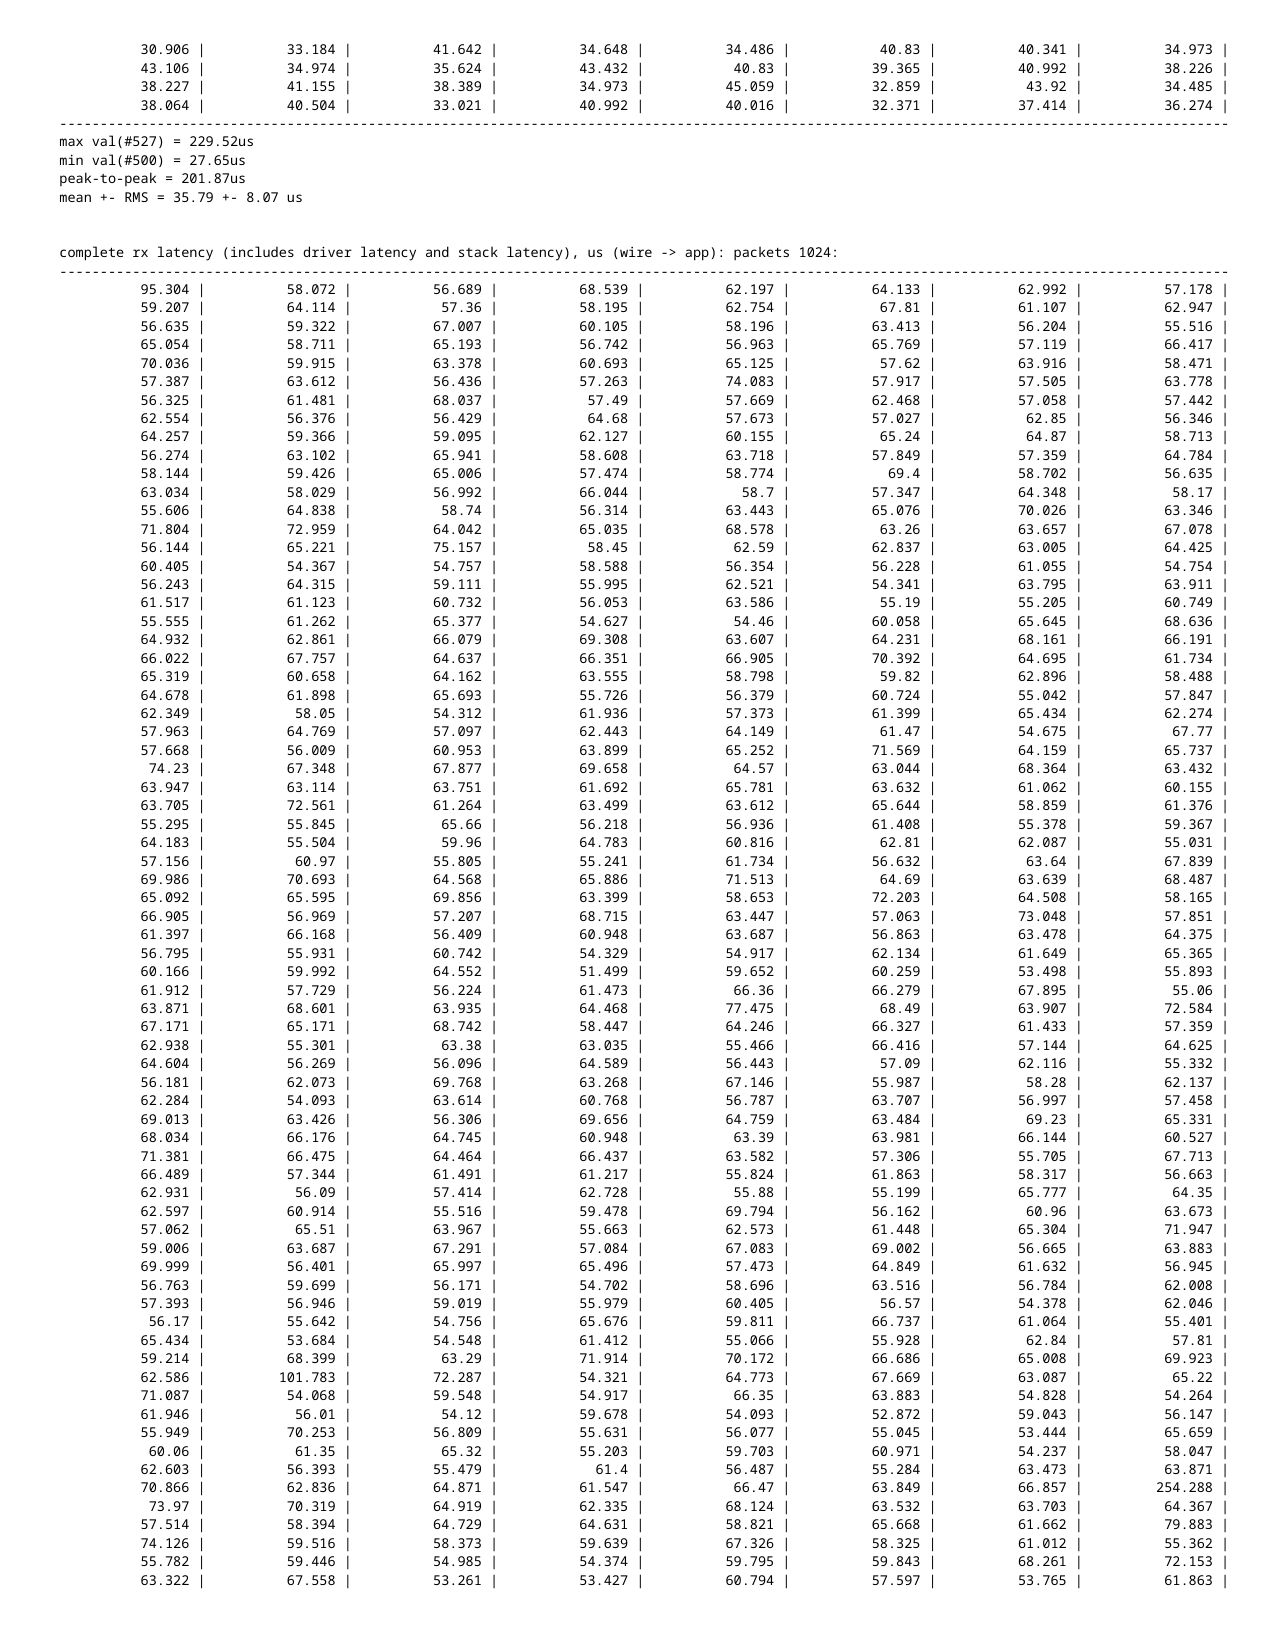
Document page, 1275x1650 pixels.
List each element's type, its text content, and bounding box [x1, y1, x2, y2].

text 70.036 | 59.915 | 63.378 | 60.693 | 65.125 | 57.62 | 63.916 | 58.471 | [59, 354, 1231, 372]
text 71.381 | 66.475 | 64.464 | 66.437 | 63.582 | 57.306 | 55.705 | 67.713 | [59, 1146, 1231, 1165]
text complete rx latency (includes driver latency and stack latency), us (wire -> app): packets 1024: [59, 243, 1231, 261]
text 56.181 | 62.073 | 69.768 | 63.268 | 67.146 | 55.987 | 58.28 | 62.137 | [59, 1073, 1231, 1091]
text 57.668 | 56.009 | 60.953 | 63.899 | 65.252 | 71.569 | 64.159 | 65.737 | [59, 741, 1231, 759]
text 56.325 | 61.481 | 68.037 | 57.49 | 57.669 | 62.468 | 57.058 | 57.442 | [59, 391, 1231, 409]
text 60.06 | 61.35 | 65.32 | 55.203 | 59.703 | 60.971 | 54.237 | 58.047 | [59, 1441, 1231, 1460]
text 64.932 | 62.861 | 66.079 | 69.308 | 63.607 | 64.231 | 68.161 | 66.191 | [59, 630, 1231, 649]
text mean +- RMS = 35.79 +- 8.07 us [59, 188, 1231, 206]
text 55.555 | 61.262 | 65.377 | 54.627 | 54.46 | 60.058 | 65.645 | 68.636 | [59, 612, 1231, 630]
text 70.866 | 62.836 | 64.871 | 61.547 | 66.47 | 63.849 | 66.857 | 254.288 | [59, 1478, 1231, 1497]
text 57.514 | 58.394 | 64.729 | 64.631 | 58.821 | 65.668 | 61.662 | 79.883 | [59, 1515, 1231, 1534]
text 66.022 | 67.757 | 64.637 | 66.351 | 66.905 | 70.392 | 64.695 | 61.734 | [59, 649, 1231, 667]
text ------------------------------------------------------------------------------------------------------------------------------------------------ [59, 261, 1231, 280]
text 73.97 | 70.319 | 64.919 | 62.335 | 68.124 | 63.532 | 63.703 | 64.367 | [59, 1497, 1231, 1515]
text 69.986 | 70.693 | 64.568 | 65.886 | 71.513 | 64.69 | 63.639 | 68.487 | [59, 870, 1231, 888]
text 60.405 | 54.367 | 54.757 | 58.588 | 56.354 | 56.228 | 61.055 | 54.754 | [59, 556, 1231, 575]
text 63.322 | 67.558 | 53.261 | 53.427 | 60.794 | 57.597 | 53.765 | 61.863 | [59, 1571, 1231, 1589]
text 65.319 | 60.658 | 64.162 | 63.555 | 58.798 | 59.82 | 62.896 | 58.488 | [59, 667, 1231, 686]
text 63.705 | 72.561 | 61.264 | 63.499 | 63.612 | 65.644 | 58.859 | 61.376 | [59, 796, 1231, 814]
text ------------------------------------------------------------------------------------------------------------------------------------------------ [59, 114, 1231, 132]
text 95.304 | 58.072 | 56.689 | 68.539 | 62.197 | 64.133 | 62.992 | 57.178 | [59, 280, 1231, 298]
text 69.013 | 63.426 | 56.306 | 69.656 | 64.759 | 63.484 | 69.23 | 65.331 | [59, 1109, 1231, 1128]
text 66.489 | 57.344 | 61.491 | 61.217 | 55.824 | 61.863 | 58.317 | 56.663 | [59, 1165, 1231, 1183]
text 57.387 | 63.612 | 56.436 | 57.263 | 74.083 | 57.917 | 57.505 | 63.778 | [59, 372, 1231, 391]
text 74.126 | 59.516 | 58.373 | 59.639 | 67.326 | 58.325 | 61.012 | 55.362 | [59, 1534, 1231, 1552]
text 59.207 | 64.114 | 57.36 | 58.195 | 62.754 | 67.81 | 61.107 | 62.947 | [59, 298, 1231, 317]
text 55.782 | 59.446 | 54.985 | 54.374 | 59.795 | 59.843 | 68.261 | 72.153 | [59, 1552, 1231, 1571]
text 64.678 | 61.898 | 65.693 | 55.726 | 56.379 | 60.724 | 55.042 | 57.847 | [59, 686, 1231, 704]
text 63.947 | 63.114 | 63.751 | 61.692 | 65.781 | 63.632 | 61.062 | 60.155 | [59, 778, 1231, 796]
text 55.949 | 70.253 | 56.809 | 55.631 | 56.077 | 55.045 | 53.444 | 65.659 | [59, 1423, 1231, 1441]
text 61.912 | 57.729 | 56.224 | 61.473 | 66.36 | 66.279 | 67.895 | 55.06 | [59, 981, 1231, 999]
text 56.274 | 63.102 | 65.941 | 58.608 | 63.718 | 57.849 | 57.359 | 64.784 | [59, 446, 1231, 464]
text 64.257 | 59.366 | 59.095 | 62.127 | 60.155 | 65.24 | 64.87 | 58.713 | [59, 427, 1231, 446]
text 71.804 | 72.959 | 64.042 | 65.035 | 68.578 | 63.26 | 63.657 | 67.078 | [59, 519, 1231, 538]
text 66.905 | 56.969 | 57.207 | 68.715 | 63.447 | 57.063 | 73.048 | 57.851 | [59, 907, 1231, 925]
text 62.554 | 56.376 | 56.429 | 64.68 | 57.673 | 57.027 | 62.85 | 56.346 | [59, 409, 1231, 427]
text 65.434 | 53.684 | 54.548 | 61.412 | 55.066 | 55.928 | 62.84 | 57.81 | [59, 1331, 1231, 1349]
text 62.931 | 56.09 | 57.414 | 62.728 | 55.88 | 55.199 | 65.777 | 64.35 | [59, 1183, 1231, 1202]
text 56.795 | 55.931 | 60.742 | 54.329 | 54.917 | 62.134 | 61.649 | 65.365 | [59, 944, 1231, 962]
text 69.999 | 56.401 | 65.997 | 65.496 | 57.473 | 64.849 | 61.632 | 56.945 | [59, 1257, 1231, 1276]
text 57.062 | 65.51 | 63.967 | 55.663 | 62.573 | 61.448 | 65.304 | 71.947 | [59, 1220, 1231, 1239]
text 62.284 | 54.093 | 63.614 | 60.768 | 56.787 | 63.707 | 56.997 | 57.458 | [59, 1091, 1231, 1109]
text 56.17 | 55.642 | 54.756 | 65.676 | 59.811 | 66.737 | 61.064 | 55.401 | [59, 1312, 1231, 1331]
text 62.603 | 56.393 | 55.479 | 61.4 | 56.487 | 55.284 | 63.473 | 63.871 | [59, 1460, 1231, 1478]
text 43.106 | 34.974 | 35.624 | 43.432 | 40.83 | 39.365 | 40.992 | 38.226 | [59, 59, 1231, 77]
text 63.034 | 58.029 | 56.992 | 66.044 | 58.7 | 57.347 | 64.348 | 58.17 | [59, 483, 1231, 501]
text 59.214 | 68.399 | 63.29 | 71.914 | 70.172 | 66.686 | 65.008 | 69.923 | [59, 1349, 1231, 1368]
text 56.763 | 59.699 | 56.171 | 54.702 | 58.696 | 63.516 | 56.784 | 62.008 | [59, 1276, 1231, 1294]
text 57.963 | 64.769 | 57.097 | 62.443 | 64.149 | 61.47 | 54.675 | 67.77 | [59, 722, 1231, 741]
text 58.144 | 59.426 | 65.006 | 57.474 | 58.774 | 69.4 | 58.702 | 56.635 | [59, 464, 1231, 483]
text 57.393 | 56.946 | 59.019 | 55.979 | 60.405 | 56.57 | 54.378 | 62.046 | [59, 1294, 1231, 1312]
text 61.946 | 56.01 | 54.12 | 59.678 | 54.093 | 52.872 | 59.043 | 56.147 | [59, 1404, 1231, 1423]
text 65.054 | 58.711 | 65.193 | 56.742 | 56.963 | 65.769 | 57.119 | 66.417 | [59, 335, 1231, 354]
text min val(#500) = 27.65us [59, 151, 1231, 169]
text max val(#527) = 229.52us [59, 132, 1231, 151]
text 61.517 | 61.123 | 60.732 | 56.053 | 63.586 | 55.19 | 55.205 | 60.749 | [59, 593, 1231, 612]
text 57.156 | 60.97 | 55.805 | 55.241 | 61.734 | 56.632 | 63.64 | 67.839 | [59, 851, 1231, 870]
text 62.938 | 55.301 | 63.38 | 63.035 | 55.466 | 66.416 | 57.144 | 64.625 | [59, 1036, 1231, 1054]
text 61.397 | 66.168 | 56.409 | 60.948 | 63.687 | 56.863 | 63.478 | 64.375 | [59, 925, 1231, 944]
text 63.871 | 68.601 | 63.935 | 64.468 | 77.475 | 68.49 | 63.907 | 72.584 | [59, 999, 1231, 1017]
text 56.635 | 59.322 | 67.007 | 60.105 | 58.196 | 63.413 | 56.204 | 55.516 | [59, 317, 1231, 335]
text 56.144 | 65.221 | 75.157 | 58.45 | 62.59 | 62.837 | 63.005 | 64.425 | [59, 538, 1231, 556]
text 64.183 | 55.504 | 59.96 | 64.783 | 60.816 | 62.81 | 62.087 | 55.031 | [59, 833, 1231, 851]
text 64.604 | 56.269 | 56.096 | 64.589 | 56.443 | 57.09 | 62.116 | 55.332 | [59, 1054, 1231, 1073]
text 62.597 | 60.914 | 55.516 | 59.478 | 69.794 | 56.162 | 60.96 | 63.673 | [59, 1202, 1231, 1220]
text 62.349 | 58.05 | 54.312 | 61.936 | 57.373 | 61.399 | 65.434 | 62.274 | [59, 704, 1231, 722]
text 68.034 | 66.176 | 64.745 | 60.948 | 63.39 | 63.981 | 66.144 | 60.527 | [59, 1128, 1231, 1146]
text 30.906 | 33.184 | 41.642 | 34.648 | 34.486 | 40.83 | 40.341 | 34.973 | [59, 40, 1231, 59]
text 60.166 | 59.992 | 64.552 | 51.499 | 59.652 | 60.259 | 53.498 | 55.893 | [59, 962, 1231, 981]
text 62.586 | 101.783 | 72.287 | 54.321 | 64.773 | 67.669 | 63.087 | 65.22 | [59, 1368, 1231, 1386]
text 71.087 | 54.068 | 59.548 | 54.917 | 66.35 | 63.883 | 54.828 | 54.264 | [59, 1386, 1231, 1404]
text 56.243 | 64.315 | 59.111 | 55.995 | 62.521 | 54.341 | 63.795 | 63.911 | [59, 575, 1231, 593]
text peak-to-peak = 201.87us [59, 169, 1231, 188]
text 59.006 | 63.687 | 67.291 | 57.084 | 67.083 | 69.002 | 56.665 | 63.883 | [59, 1239, 1231, 1257]
text 38.227 | 41.155 | 38.389 | 34.973 | 45.059 | 32.859 | 43.92 | 34.485 | [59, 77, 1231, 96]
text 65.092 | 65.595 | 69.856 | 63.399 | 58.653 | 72.203 | 64.508 | 58.165 | [59, 888, 1231, 907]
text 55.606 | 64.838 | 58.74 | 56.314 | 63.443 | 65.076 | 70.026 | 63.346 | [59, 501, 1231, 519]
text 74.23 | 67.348 | 67.877 | 69.658 | 64.57 | 63.044 | 68.364 | 63.432 | [59, 759, 1231, 778]
text 38.064 | 40.504 | 33.021 | 40.992 | 40.016 | 32.371 | 37.414 | 36.274 | [59, 96, 1231, 114]
text 55.295 | 55.845 | 65.66 | 56.218 | 56.936 | 61.408 | 55.378 | 59.367 | [59, 814, 1231, 833]
text 67.171 | 65.171 | 68.742 | 58.447 | 64.246 | 66.327 | 61.433 | 57.359 | [59, 1017, 1231, 1036]
